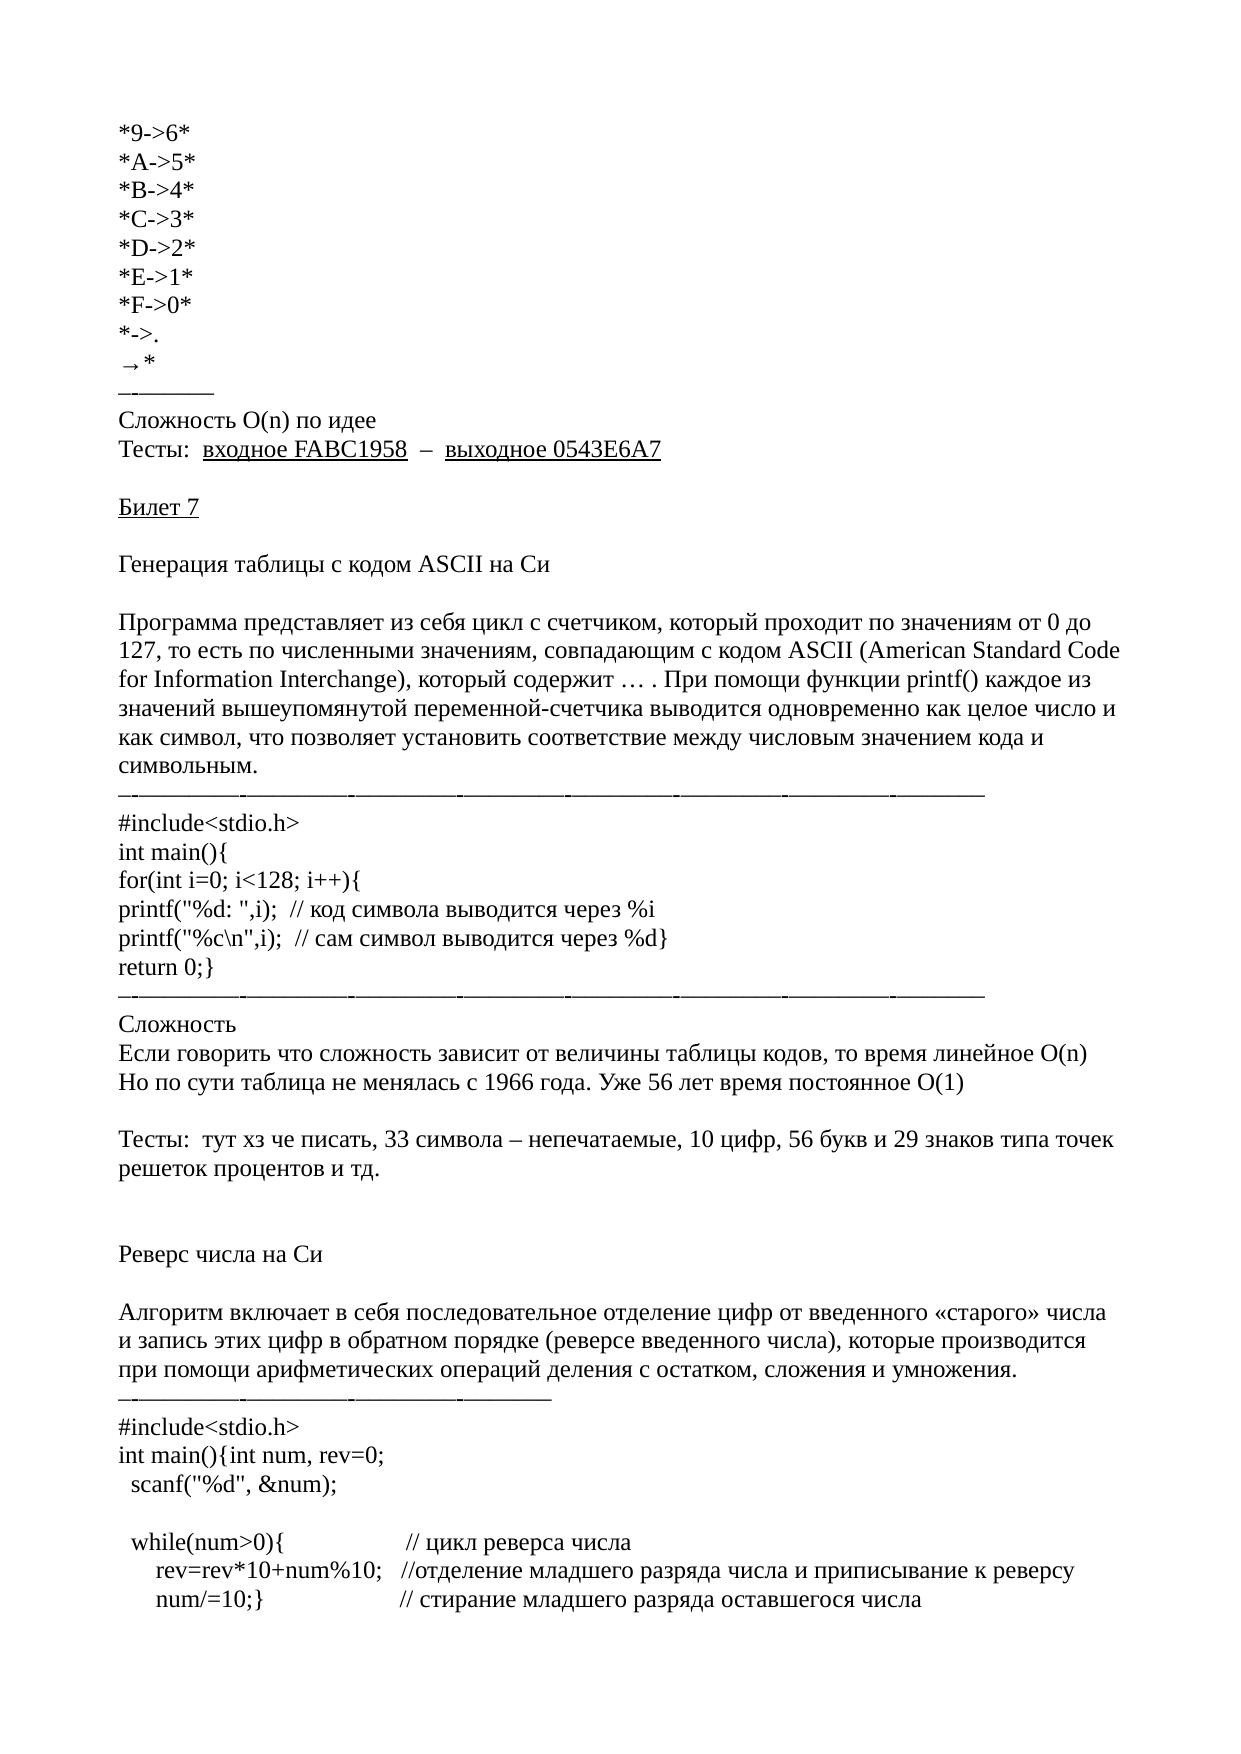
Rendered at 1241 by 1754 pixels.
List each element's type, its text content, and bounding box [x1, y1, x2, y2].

text for(int i=0; i<128; i++){ [118, 866, 1122, 894]
text *A->5* [118, 147, 1122, 176]
text →* [118, 348, 1122, 377]
text #include<stdio.h> [118, 808, 1122, 837]
text –-–––––– [118, 377, 1122, 406]
text –-––––––––-––––––––-––––––––-––––––––-––––––––-––––––––-––––––––-––––––– [118, 779, 1122, 808]
text *9->6* [118, 118, 1122, 147]
text Сложность O(n) по идее [118, 406, 1122, 434]
text int main(){int num, rev=0; [118, 1441, 1122, 1469]
text Реверс числа на Си [118, 1239, 1122, 1268]
text Тесты: входное FABC1958 – выходное 0543E6A7 [118, 434, 1122, 463]
text Программа представляет из себя цикл с счетчиком, который проходит по значениям от 0 до 127, то есть по численными значениям, совпадающим с кодом ASCII (American Standard Code for Information Interchange), который содержит … . При помощи функции printf() каждое из значений вышеупомянутой переменной-счетчика выводится одновременно как целое число и как символ, что позволяет установить соответствие между числовым значением кода и символьным. [118, 607, 1122, 779]
text Тесты: тут хз че писать, 33 символа – непечатаемые, 10 цифр, 56 букв и 29 знаков типа точек решеток процентов и тд. [118, 1124, 1122, 1182]
text Если говорить что сложность зависит от величины таблицы кодов, то время линейное O(n) [118, 1038, 1122, 1067]
text return 0;} [118, 952, 1122, 981]
text Генерация таблицы с кодом ASCII на Си [118, 549, 1122, 578]
text *E->1* [118, 262, 1122, 291]
text printf("%d: ",i); // код символа выводится через %i [118, 894, 1122, 923]
text while(num>0){ // цикл реверса числа [118, 1527, 1122, 1556]
text rev=rev*10+num%10; //отделение младшего разряда числа и приписывание к реверсу [118, 1556, 1122, 1584]
text *C->3* [118, 204, 1122, 233]
text scanf("%d", &num); [118, 1469, 1122, 1498]
text *F->0* [118, 291, 1122, 319]
text num/=10;} // стирание младшего разряда оставшегося числа [118, 1584, 1122, 1613]
text *->. [118, 319, 1122, 348]
text printf("%c\n",i); // сам символ выводится через %d} [118, 923, 1122, 952]
text #include<stdio.h> [118, 1412, 1122, 1441]
text *B->4* [118, 176, 1122, 204]
text –-––––––––-––––––––-––––––––-––––––––-––––––––-––––––––-––––––––-––––––– [118, 981, 1122, 1009]
text Алгоритм включает в себя последовательное отделение цифр от введенного «старого» числа и запись этих цифр в обратном порядке (реверсе введенного числа), которые производится при помощи арифметических операций деления с остатком, сложения и умножения. [118, 1297, 1122, 1383]
text int main(){ [118, 837, 1122, 866]
text Билет 7 [118, 492, 1122, 521]
text *D->2* [118, 233, 1122, 262]
text –-––––––––-––––––––-––––––––-––––––– [118, 1383, 1122, 1412]
text Но по сути таблица не менялась с 1966 года. Уже 56 лет время постоянное O(1) [118, 1067, 1122, 1096]
text Сложность [118, 1009, 1122, 1038]
